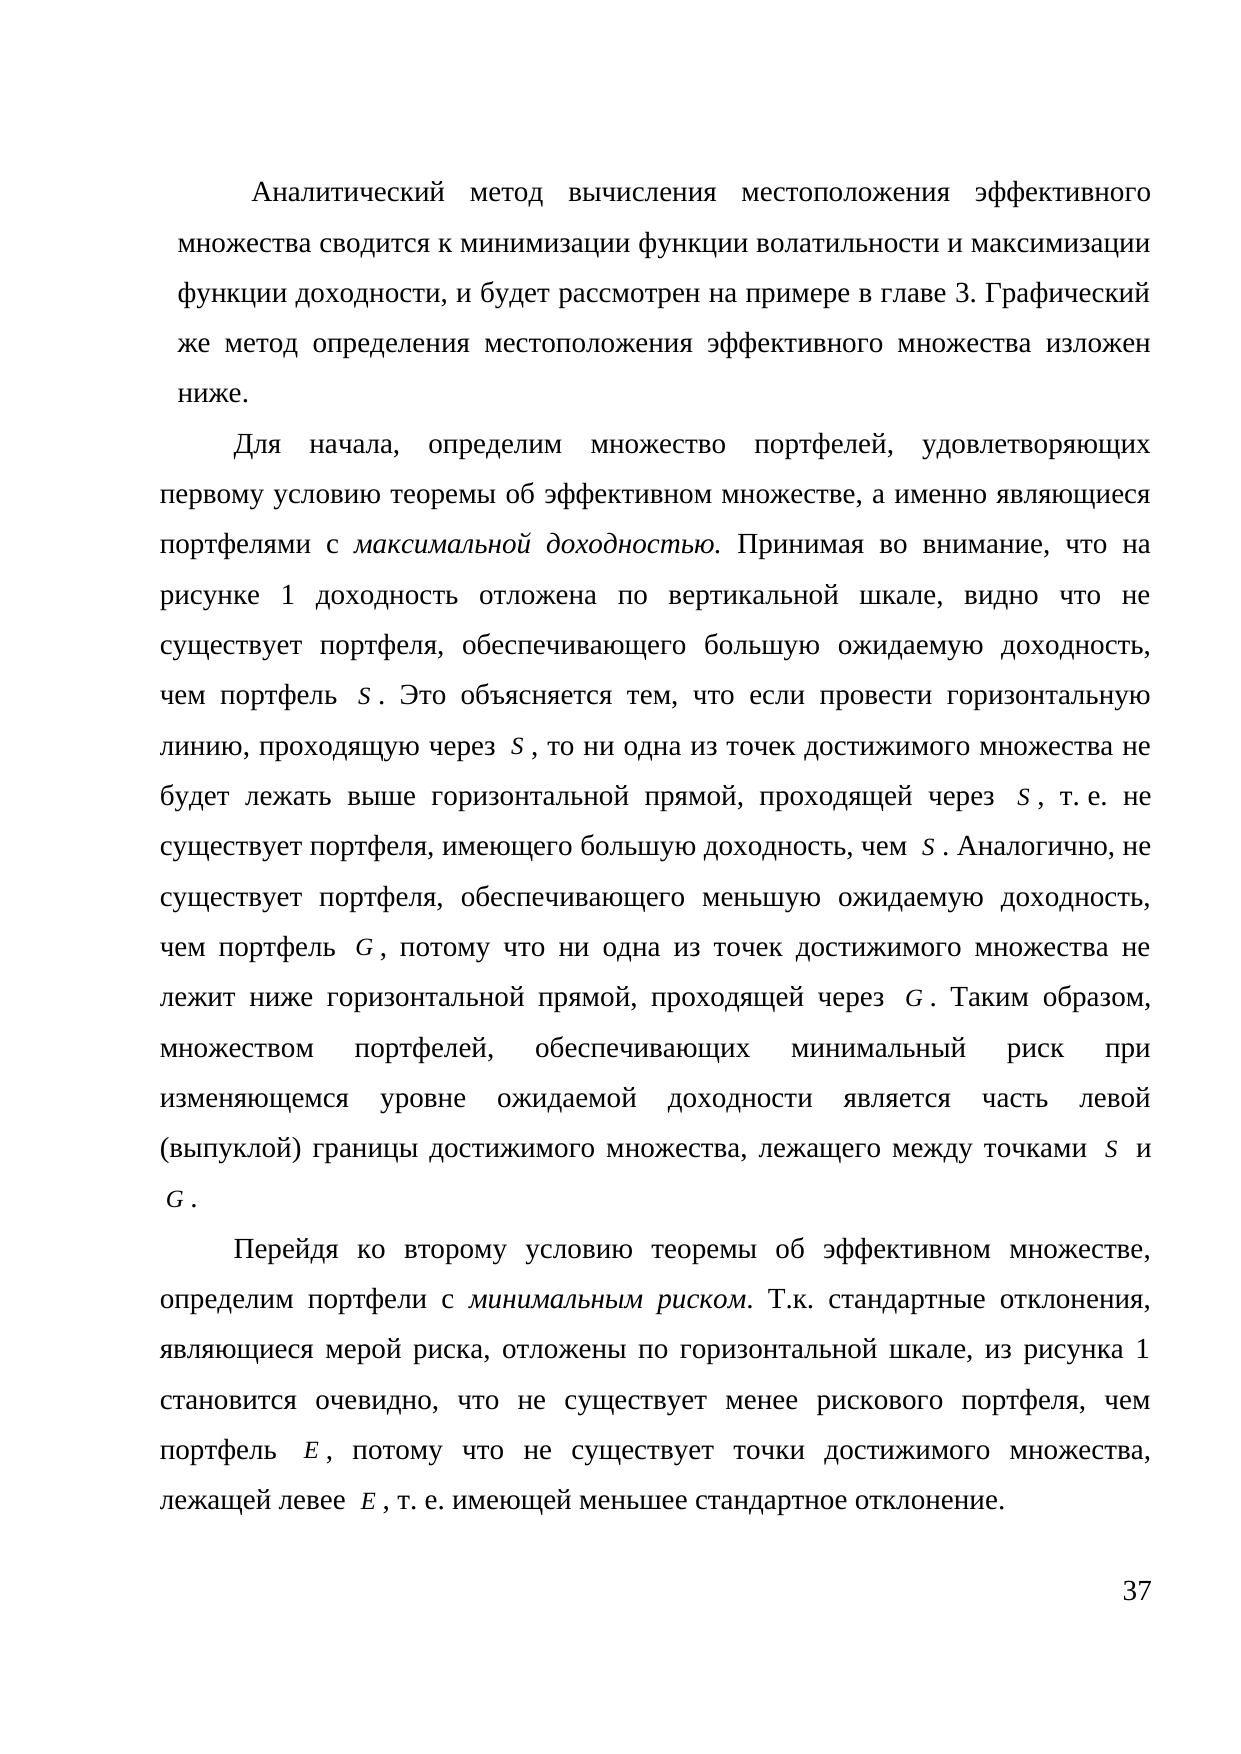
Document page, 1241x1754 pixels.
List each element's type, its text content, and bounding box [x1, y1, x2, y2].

text Для начала, определим множество портфелей, удовлетворяющих первому условию теоремы об эффективном множестве, а именно являющиеся портфелями с максимальной доходностью. Принимая во внимание, что на рисунке 1 доходность отложена по вертикальной шкале, видно что не существует портфеля, обеспечивающего большую ожидаемую доходность, чем портфель . Это объясняется тем, что если провести горизонтальную линию, проходящую через , то ни одна из точек достижимого множества не будет лежать выше горизонтальной прямой, проходящей через , т. е. не существует портфеля, имеющего большую доходность, чем . Аналогично, не существует портфеля, обеспечивающего меньшую ожидаемую доходность, чем портфель , потому что ни одна из точек достижимого множества не лежит ниже горизонтальной прямой, проходящей через . Таким образом, множеством портфелей, обеспечивающих минимальный риск при изменяющемся уровне ожидаемой доходности является часть левой (выпуклой) границы достижимого множества, лежащего между точками и . [159, 426, 1152, 1214]
text Аналитический метод вычисления местоположения эффективного множества сводится к минимизации функции волатильности и максимизации функции доходности, и будет рассмотрен на примере в главе 3. Графический же метод определения местоположения эффективного множества изложен ниже. [177, 174, 1152, 409]
text Перейдя ко второму условию теоремы об эффективном множестве, определим портфели с минимальным риском. Т.к. стандартные отклонения, являющиеся мерой риска, отложены по горизонтальной шкале, из рисунка 1 становится очевидно, что не существует менее рискового портфеля, чем портфель , потому что не существует точки достижимого множества, лежащей левее , т. е. имеющей меньшее стандартное отклонение. [159, 1231, 1152, 1516]
